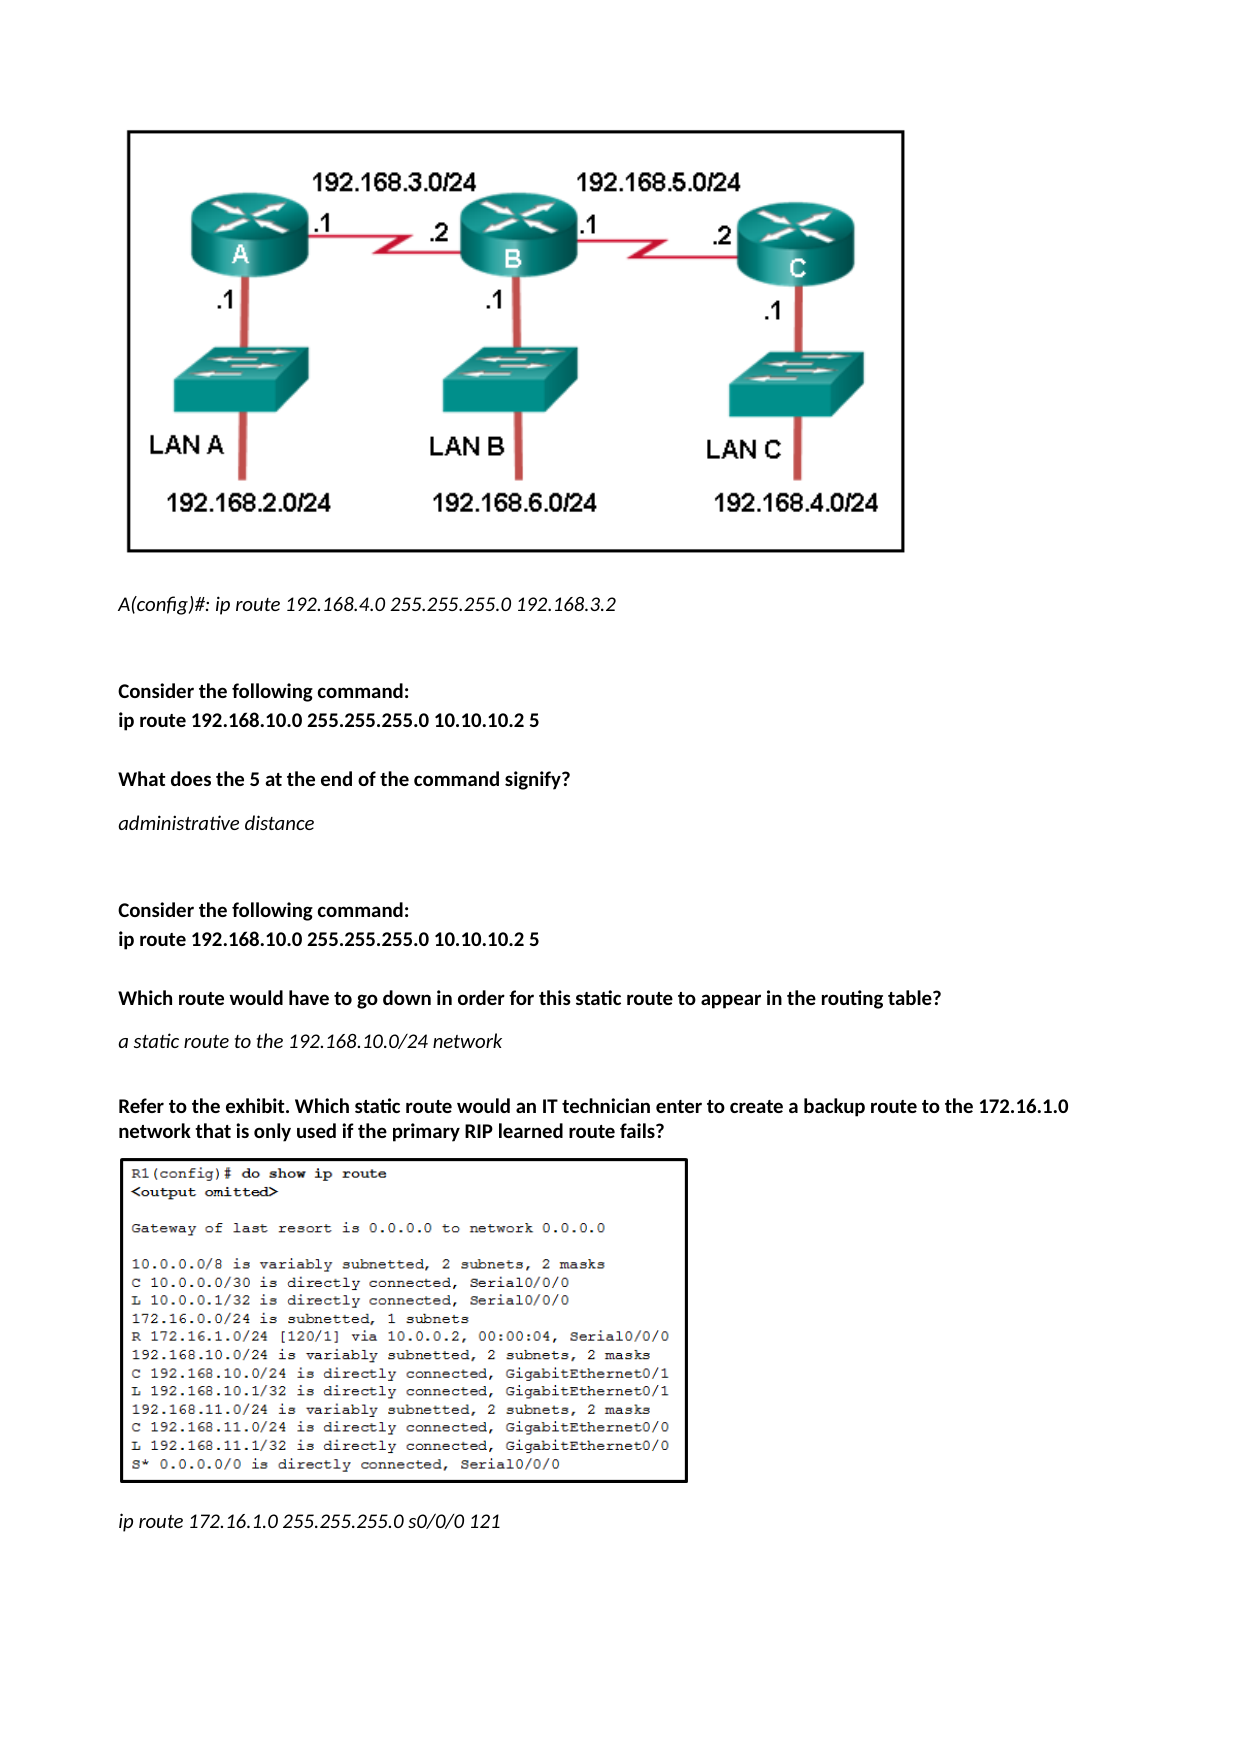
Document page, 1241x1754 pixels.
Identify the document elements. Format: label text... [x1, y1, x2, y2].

text a static route to the 192.168.10.0/24 network [118, 1028, 1122, 1054]
picture [118, 118, 925, 573]
text ip route 172.16.1.0 255.255.255.0 s0/0/0 121 [118, 1508, 1122, 1534]
picture [118, 1156, 689, 1483]
text Consider the following command: ip route 192.168.10.0 255.255.255.0 10.10.10.2 5 Which route would have to go down in order for this static route to appear in the routing table? [118, 897, 1122, 1010]
text Consider the following command: ip route 192.168.10.0 255.255.255.0 10.10.10.2 5 What does the 5 at the end of the command signify? [118, 678, 1122, 791]
text A(config)#: ip route 192.168.4.0 255.255.255.0 192.168.3.2 [118, 591, 1122, 616]
text administrative distance [118, 810, 1122, 835]
subtitle Refer to the exhibit. Which static route would an IT technician enter to create a backup route to the 172.16.1.0 network that is only used if the primary RIP learned route fails? [118, 1093, 1122, 1144]
